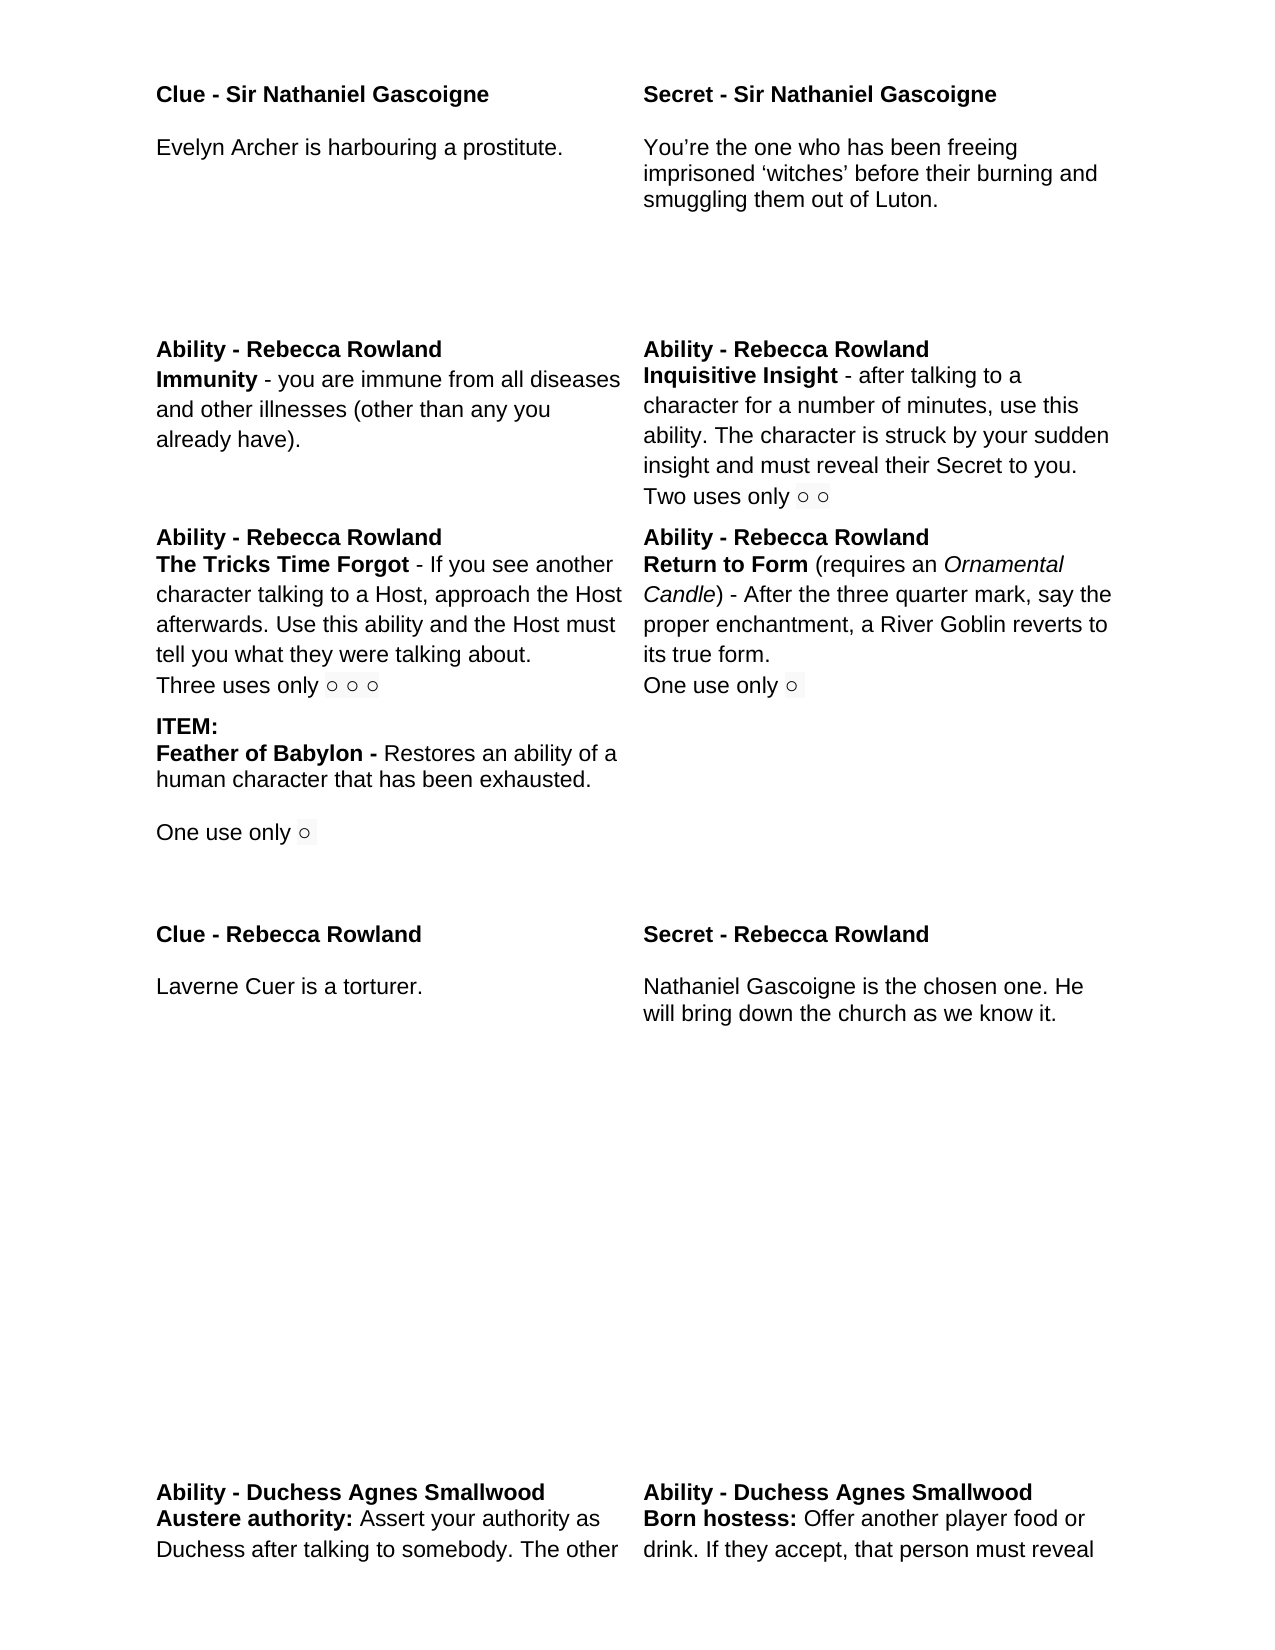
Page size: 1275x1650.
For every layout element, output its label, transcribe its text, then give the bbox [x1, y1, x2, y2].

table_header Ability - Duchess Agnes Smallwood Austere authority: Assert your authority as Duchess after talking to somebody. The other [150, 1473, 637, 1568]
table_header Ability - Duchess Agnes Smallwood Born hostess: Offer another player food or drink. If they accept, that person must reveal [638, 1473, 1125, 1568]
table_cell [150, 851, 637, 915]
table_cell [638, 851, 1125, 915]
table_cell Secret - Sir Nathaniel Gascoigne You’re the one who has been freeing imprisoned ‘witches’ before their burning and smuggling them out of Luton. [638, 75, 1125, 244]
table_cell [638, 708, 1125, 851]
table_cell Ability - Rebecca Rowland Return to Form (requires an Ornamental Candle) - After the three quarter mark, say the proper enchantment, a River Goblin reverts to its true form. One use only ○ [638, 519, 1125, 707]
table_header Ability - Rebecca Rowland Inquisitive Insight - after talking to a character for a number of minutes, use this ability. The character is struck by your sudden insight and must reveal their Secret to you. Two uses only ○ ○ [638, 330, 1125, 519]
table_header Ability - Rebecca Rowland Immunity - you are immune from all diseases and other illnesses (other than any you already have). [150, 330, 637, 519]
table_cell Clue - Rebecca Rowland Laverne Cuer is a torturer. [150, 915, 637, 1058]
table_cell Clue - Sir Nathaniel Gascoigne Evelyn Archer is harbouring a prostitute. [150, 75, 637, 244]
table_cell Secret - Rebecca Rowland Nathaniel Gascoigne is the chosen one. He will bring down the church as we know it. [638, 915, 1125, 1058]
table_cell ITEM: Feather of Babylon - Restores an ability of a human character that has been exhausted. One use only ○ [150, 708, 637, 851]
table_cell Ability - Rebecca Rowland The Tricks Time Forgot - If you see another character talking to a Host, approach the Host afterwards. Use this ability and the Host must tell you what they were talking about. Three uses only ○ ○ ○ [150, 519, 637, 707]
